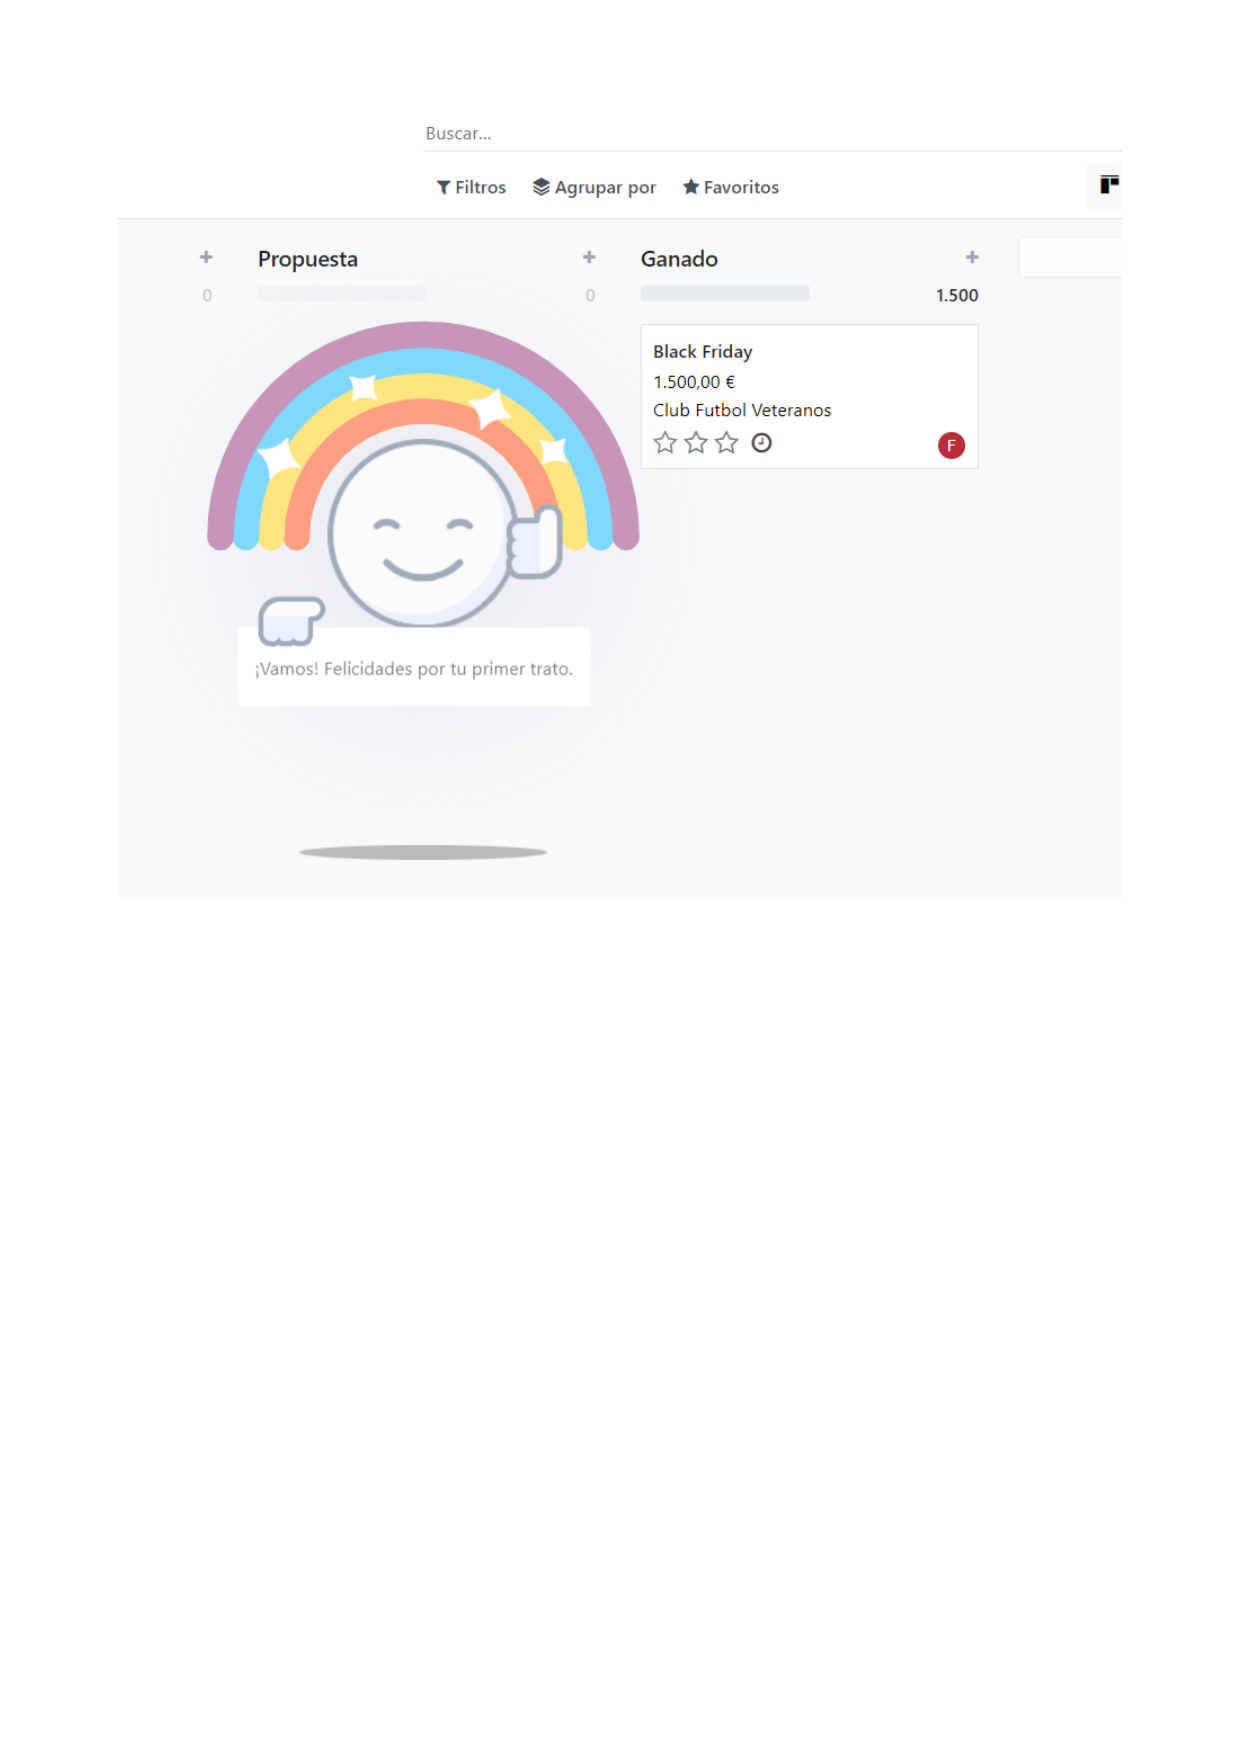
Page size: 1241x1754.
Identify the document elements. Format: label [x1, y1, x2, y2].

picture [118, 118, 1123, 897]
